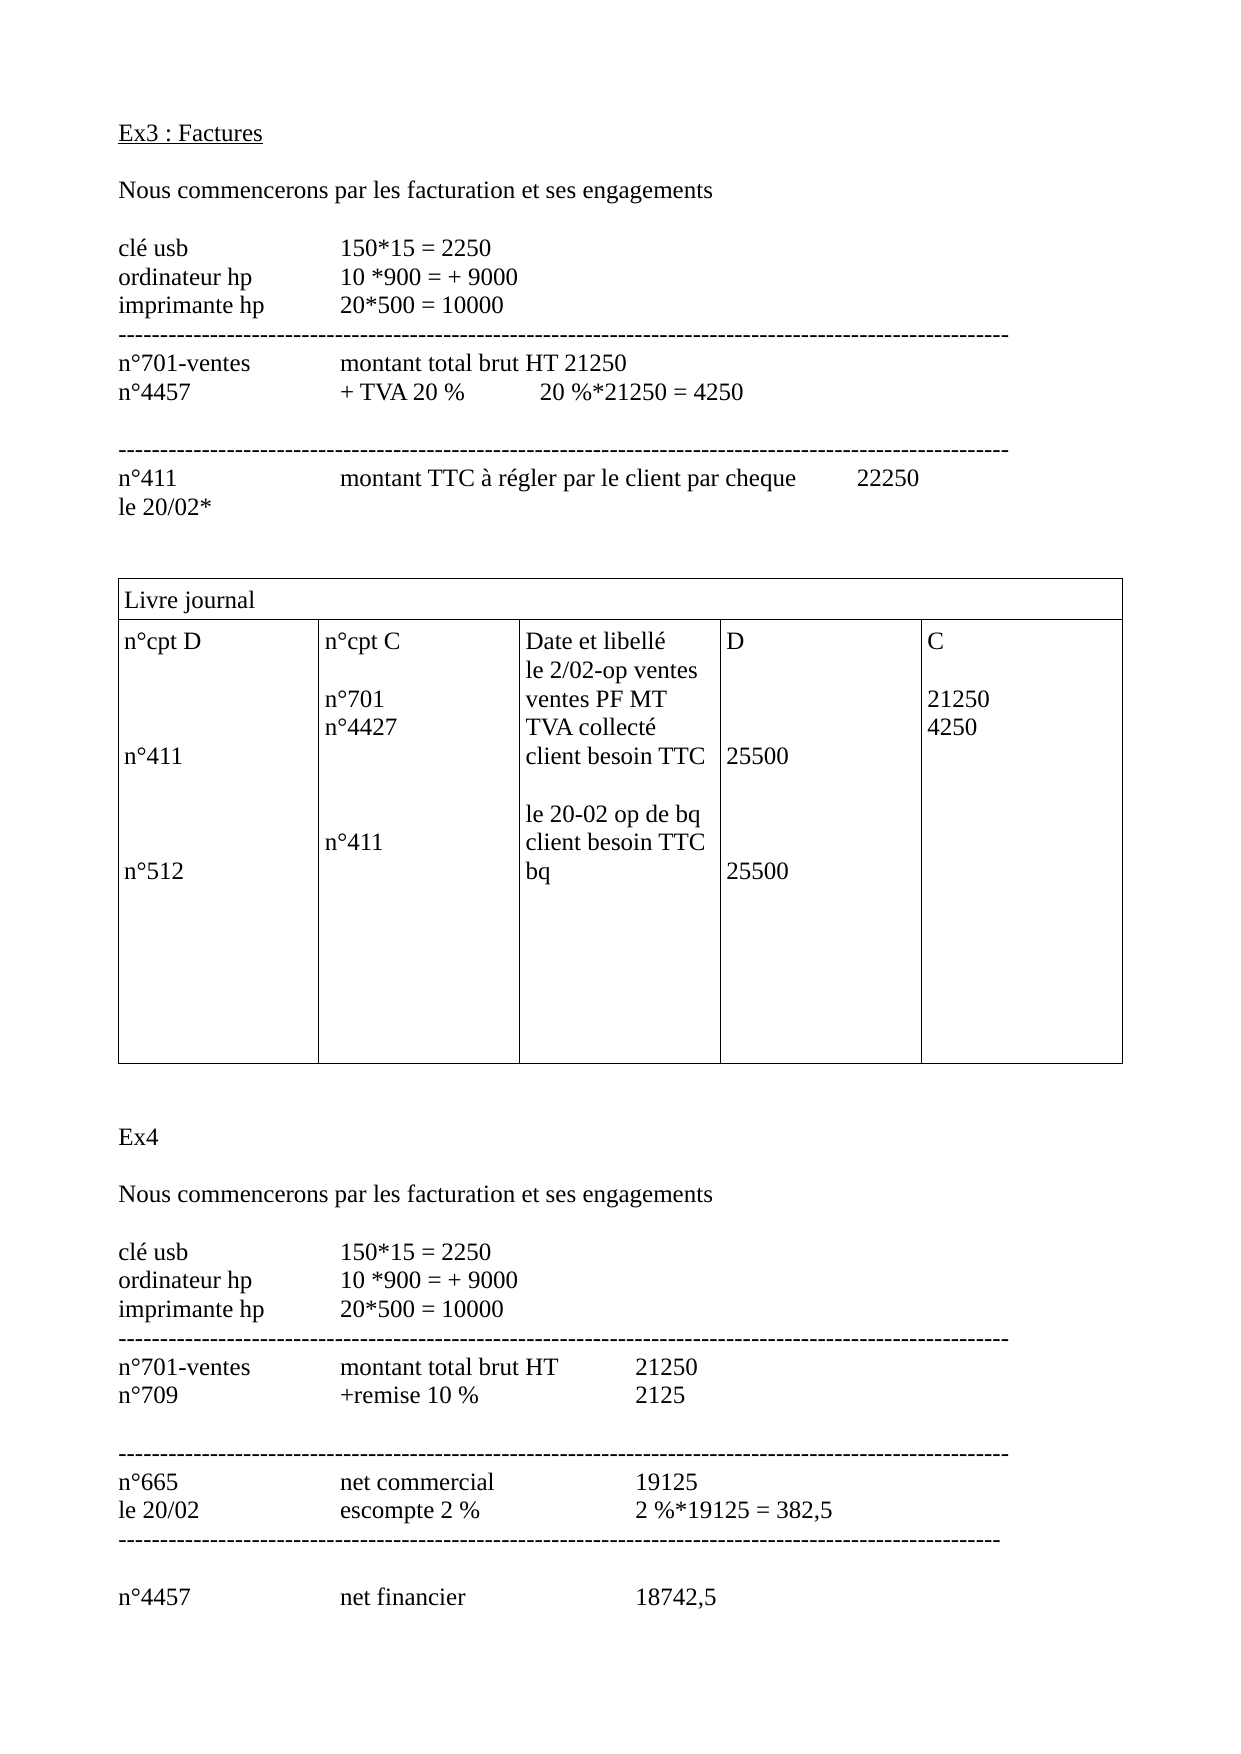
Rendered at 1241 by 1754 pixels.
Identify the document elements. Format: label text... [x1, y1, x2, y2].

text n°411 montant TTC à régler par le client par cheque 22250 [118, 463, 1122, 492]
text n°709 +remise 10 % 2125 [118, 1380, 1122, 1409]
text n°701-ventes montant total brut HT 21250 [118, 348, 1122, 377]
text imprimante hp 20*500 = 10000 [118, 291, 1122, 319]
text ---------------------------------------------------------------------------------------------------------- [118, 1524, 1122, 1553]
text le 20/02 escompte 2 % 2 %*19125 = 382,5 [118, 1495, 1122, 1524]
text n°4457 + TVA 20 % 20 %*21250 = 4250 [118, 377, 1122, 406]
text n°701-ventes montant total brut HT 21250 [118, 1352, 1122, 1380]
text ----------------------------------------------------------------------------------------------------------- [118, 1438, 1122, 1467]
table_cell C 21250 4250 [922, 620, 1122, 1063]
text ordinateur hp 10 *900 = + 9000 [118, 262, 1122, 291]
text n°665 net commercial 19125 [118, 1467, 1122, 1495]
table_header Livre journal [119, 579, 1122, 619]
text ordinateur hp 10 *900 = + 9000 [118, 1265, 1122, 1294]
table_cell n°cpt C n°701 n°4427 n°411 [319, 620, 519, 1063]
text clé usb 150*15 = 2250 [118, 1237, 1122, 1265]
text Nous commencerons par les facturation et ses engagements [118, 1179, 1122, 1208]
text imprimante hp 20*500 = 10000 [118, 1294, 1122, 1323]
table_cell D 25500 25500 [721, 620, 921, 1063]
text ----------------------------------------------------------------------------------------------------------- [118, 319, 1122, 348]
text ----------------------------------------------------------------------------------------------------------- [118, 1323, 1122, 1352]
text clé usb 150*15 = 2250 [118, 233, 1122, 262]
text ----------------------------------------------------------------------------------------------------------- [118, 434, 1122, 463]
text le 20/02* [118, 492, 1122, 521]
text Ex4 [118, 1122, 1122, 1150]
text n°4457 net financier 18742,5 [118, 1582, 1122, 1610]
table_cell Date et libellé le 2/02-op ventes ventes PF MT TVA collecté client besoin TTC le 20-02 op de bq client besoin TTC bq [520, 620, 720, 1063]
text Nous commencerons par les facturation et ses engagements [118, 176, 1122, 204]
table_cell n°cpt D n°411 n°512 [119, 620, 318, 1063]
text Ex3 : Factures [118, 118, 1122, 147]
